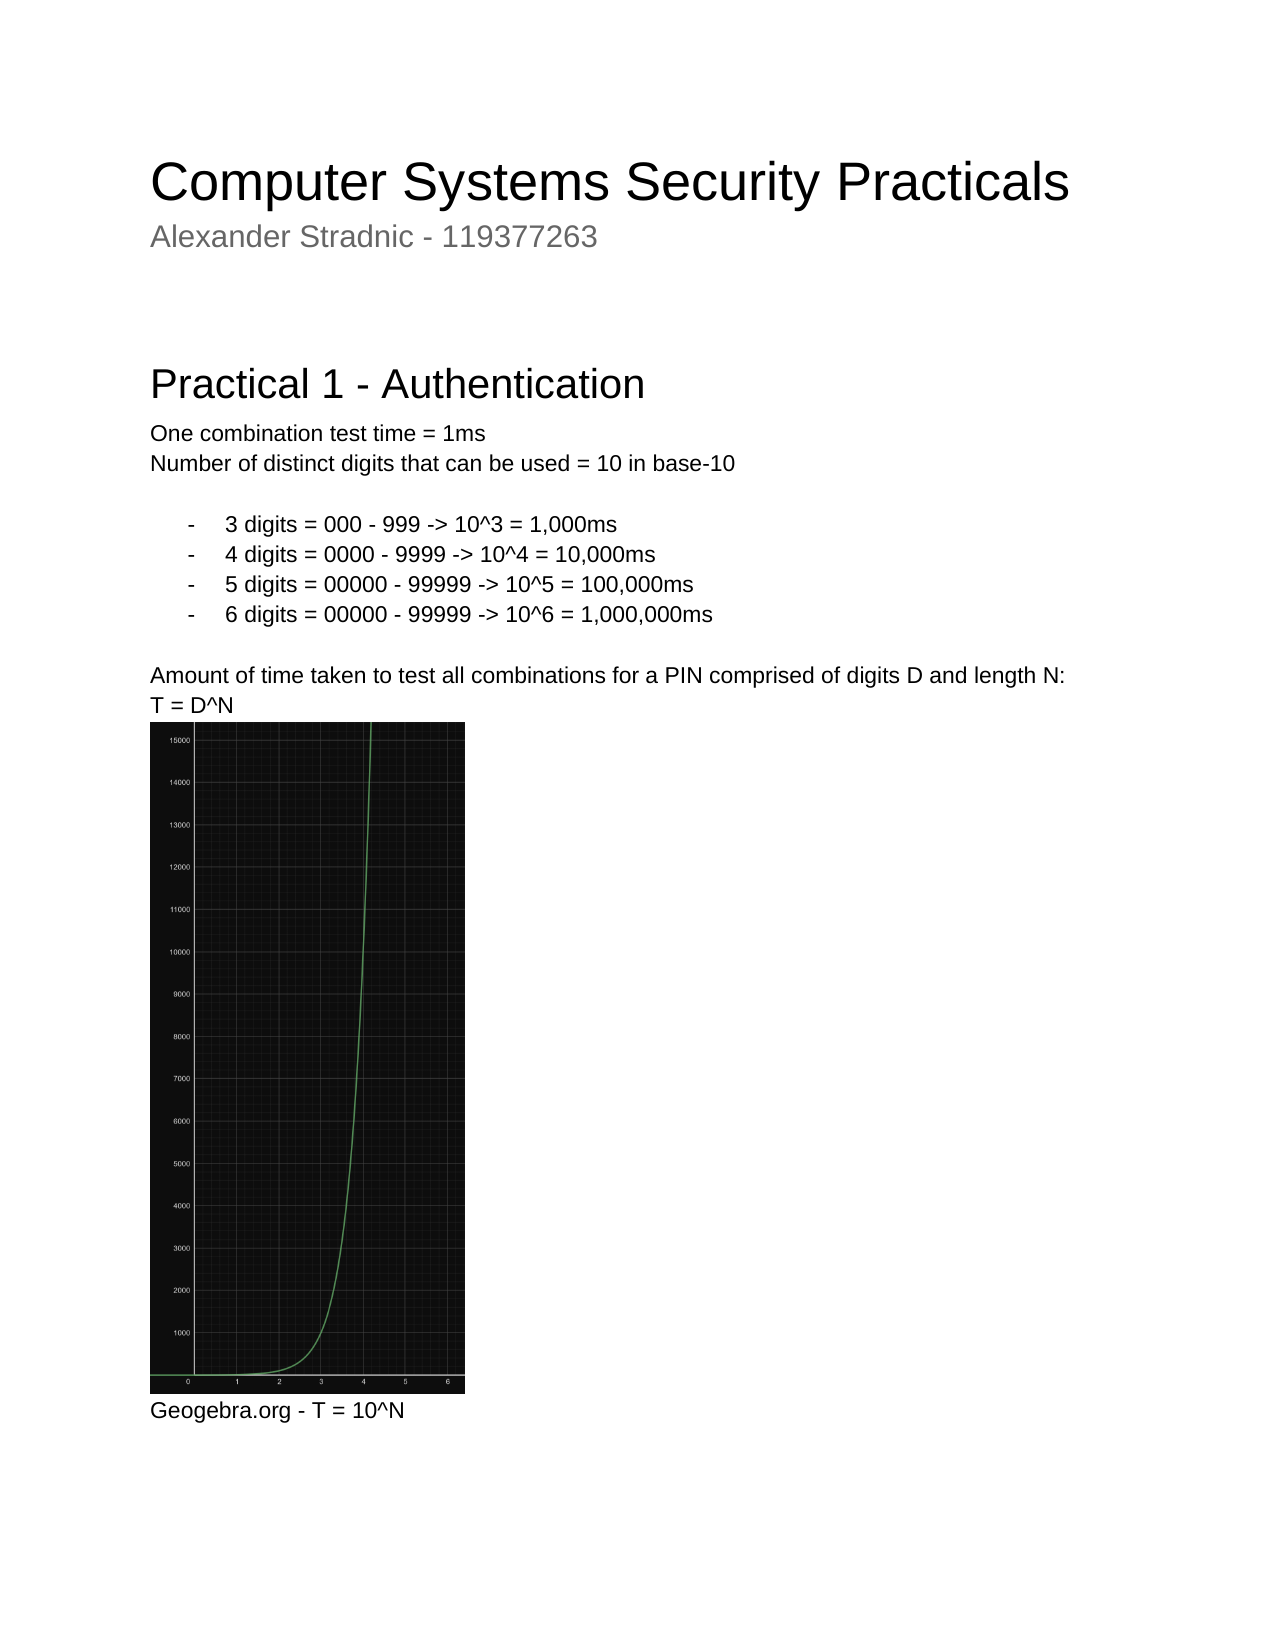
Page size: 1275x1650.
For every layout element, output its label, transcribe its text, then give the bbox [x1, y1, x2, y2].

subtitle Alexander Stradnic - 119377263 [150, 218, 1125, 254]
text One combination test time = 1ms [150, 420, 1125, 446]
list 5 digits = 00000 - 99999 -> 10^5 = 100,000ms [187, 571, 1125, 597]
list 3 digits = 000 - 999 -> 10^3 = 1,000ms [187, 511, 1125, 537]
title Computer Systems Security Practicals [150, 150, 1125, 212]
text Number of distinct digits that can be used = 10 in base-10 [150, 450, 1125, 477]
text T = D^N [150, 692, 1125, 718]
picture [150, 722, 465, 1394]
subtitle Practical 1 - Authentication [150, 360, 1125, 408]
list 6 digits = 00000 - 99999 -> 10^6 = 1,000,000ms [187, 601, 1125, 628]
list 4 digits = 0000 - 9999 -> 10^4 = 10,000ms [187, 541, 1125, 567]
text Geogebra.org - T = 10^N [150, 1397, 1125, 1423]
text Amount of time taken to test all combinations for a PIN comprised of digits D and length N: [150, 662, 1125, 688]
